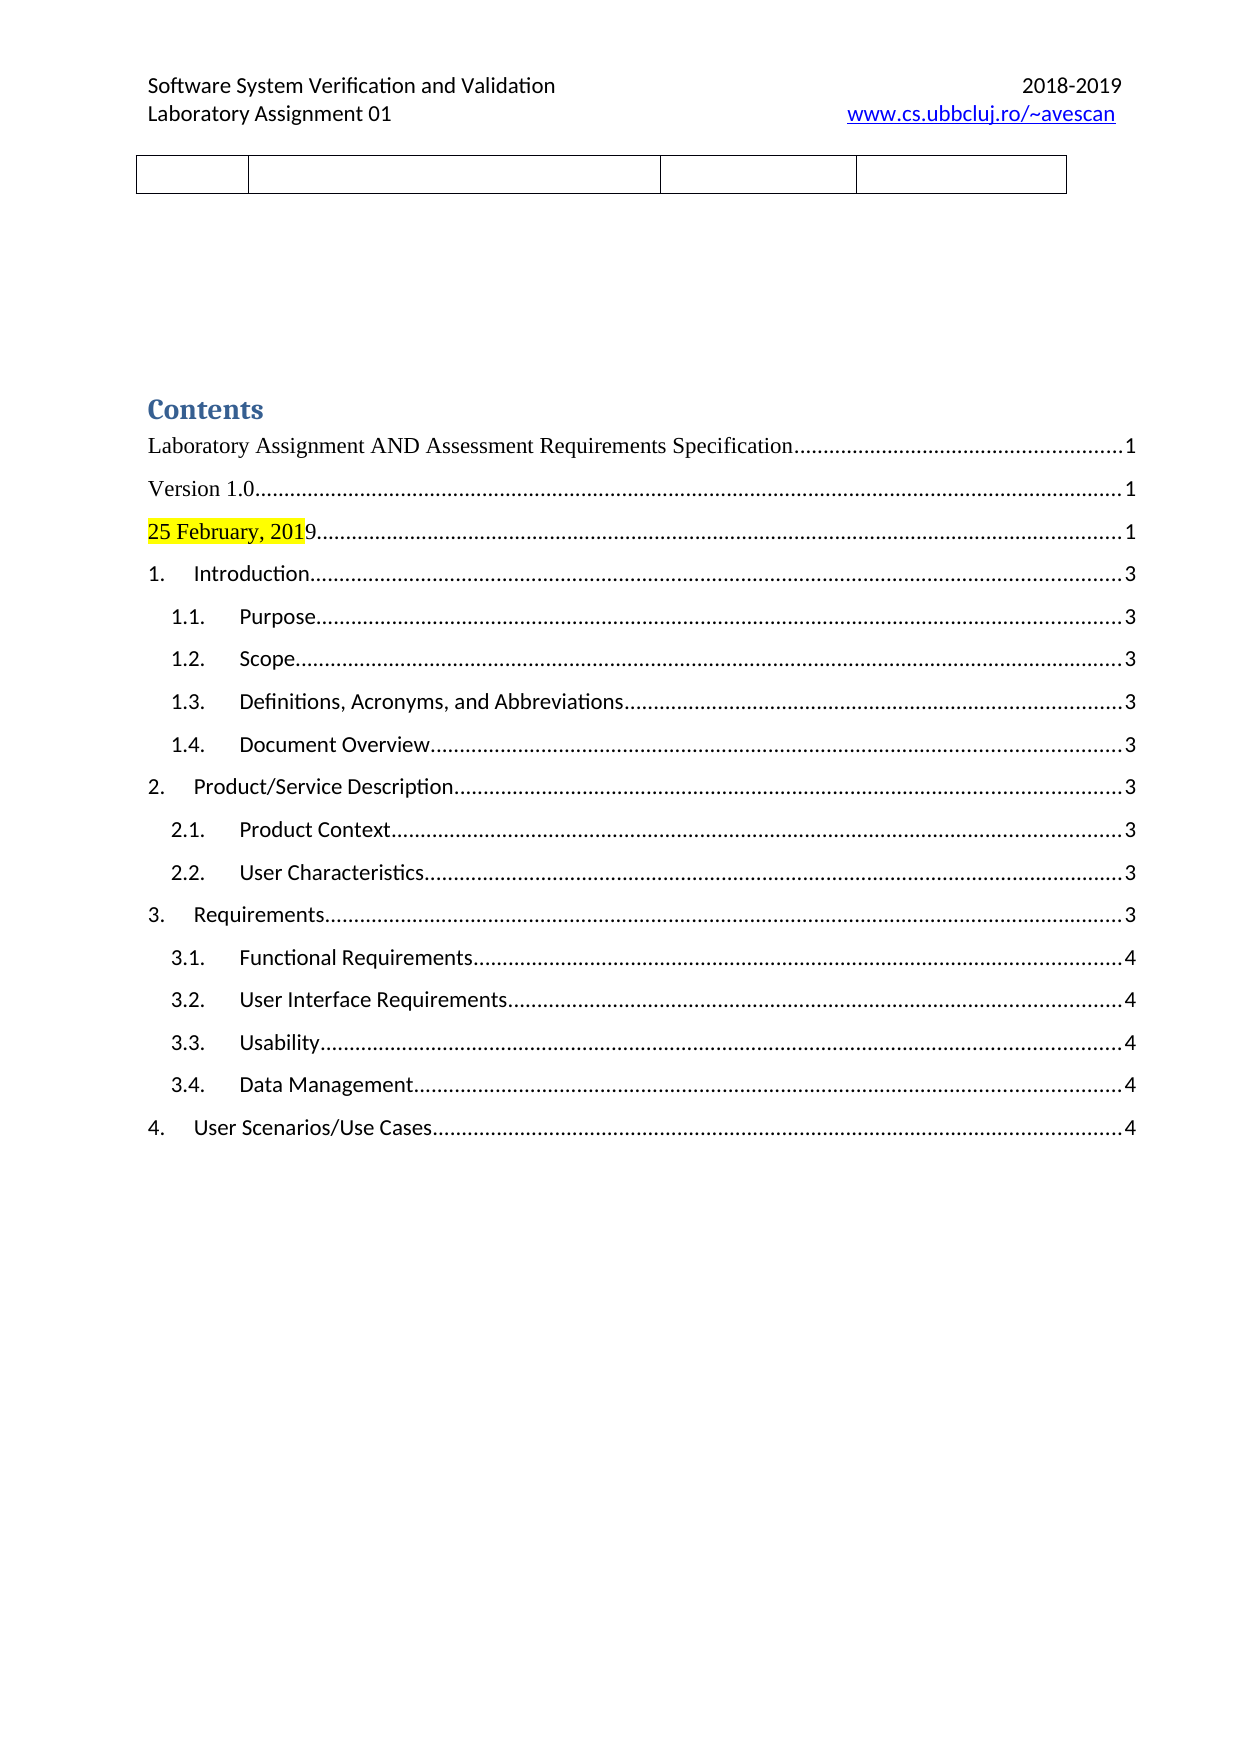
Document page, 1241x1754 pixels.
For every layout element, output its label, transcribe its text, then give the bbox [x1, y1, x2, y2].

text 2. Product/Service Description 3 [148, 772, 1137, 800]
text 3. Requirements 3 [148, 900, 1137, 928]
text 1.2. Scope 3 [171, 644, 1137, 673]
text 25 February, 2019 1 [148, 517, 1137, 545]
table_cell [857, 156, 1066, 193]
text 4. User Scenarios/Use Cases 4 [148, 1113, 1137, 1141]
text 1.1. Purpose 3 [171, 602, 1137, 630]
text 3.2. User Interface Requirements 4 [171, 985, 1137, 1013]
text 1. Introduction 3 [148, 559, 1137, 587]
subtitle Contents [148, 393, 1137, 427]
text 1.4. Document Overview 3 [171, 730, 1137, 758]
text 2.2. User Characteristics 3 [171, 858, 1137, 886]
text 1.3. Definitions, Acronyms, and Abbreviations 3 [171, 687, 1137, 715]
text Laboratory Assignment AND Assessment Requirements Specification 1 [148, 432, 1137, 459]
text 2.1. Product Context 3 [171, 815, 1137, 843]
table_cell [249, 156, 660, 193]
table_cell [137, 156, 248, 193]
text 3.1. Functional Requirements 4 [171, 943, 1137, 971]
text Version 1.0 1 [148, 474, 1137, 502]
text 3.4. Data Management 4 [171, 1071, 1137, 1099]
table_cell [661, 156, 856, 193]
text 3.3. Usability 4 [171, 1028, 1137, 1056]
